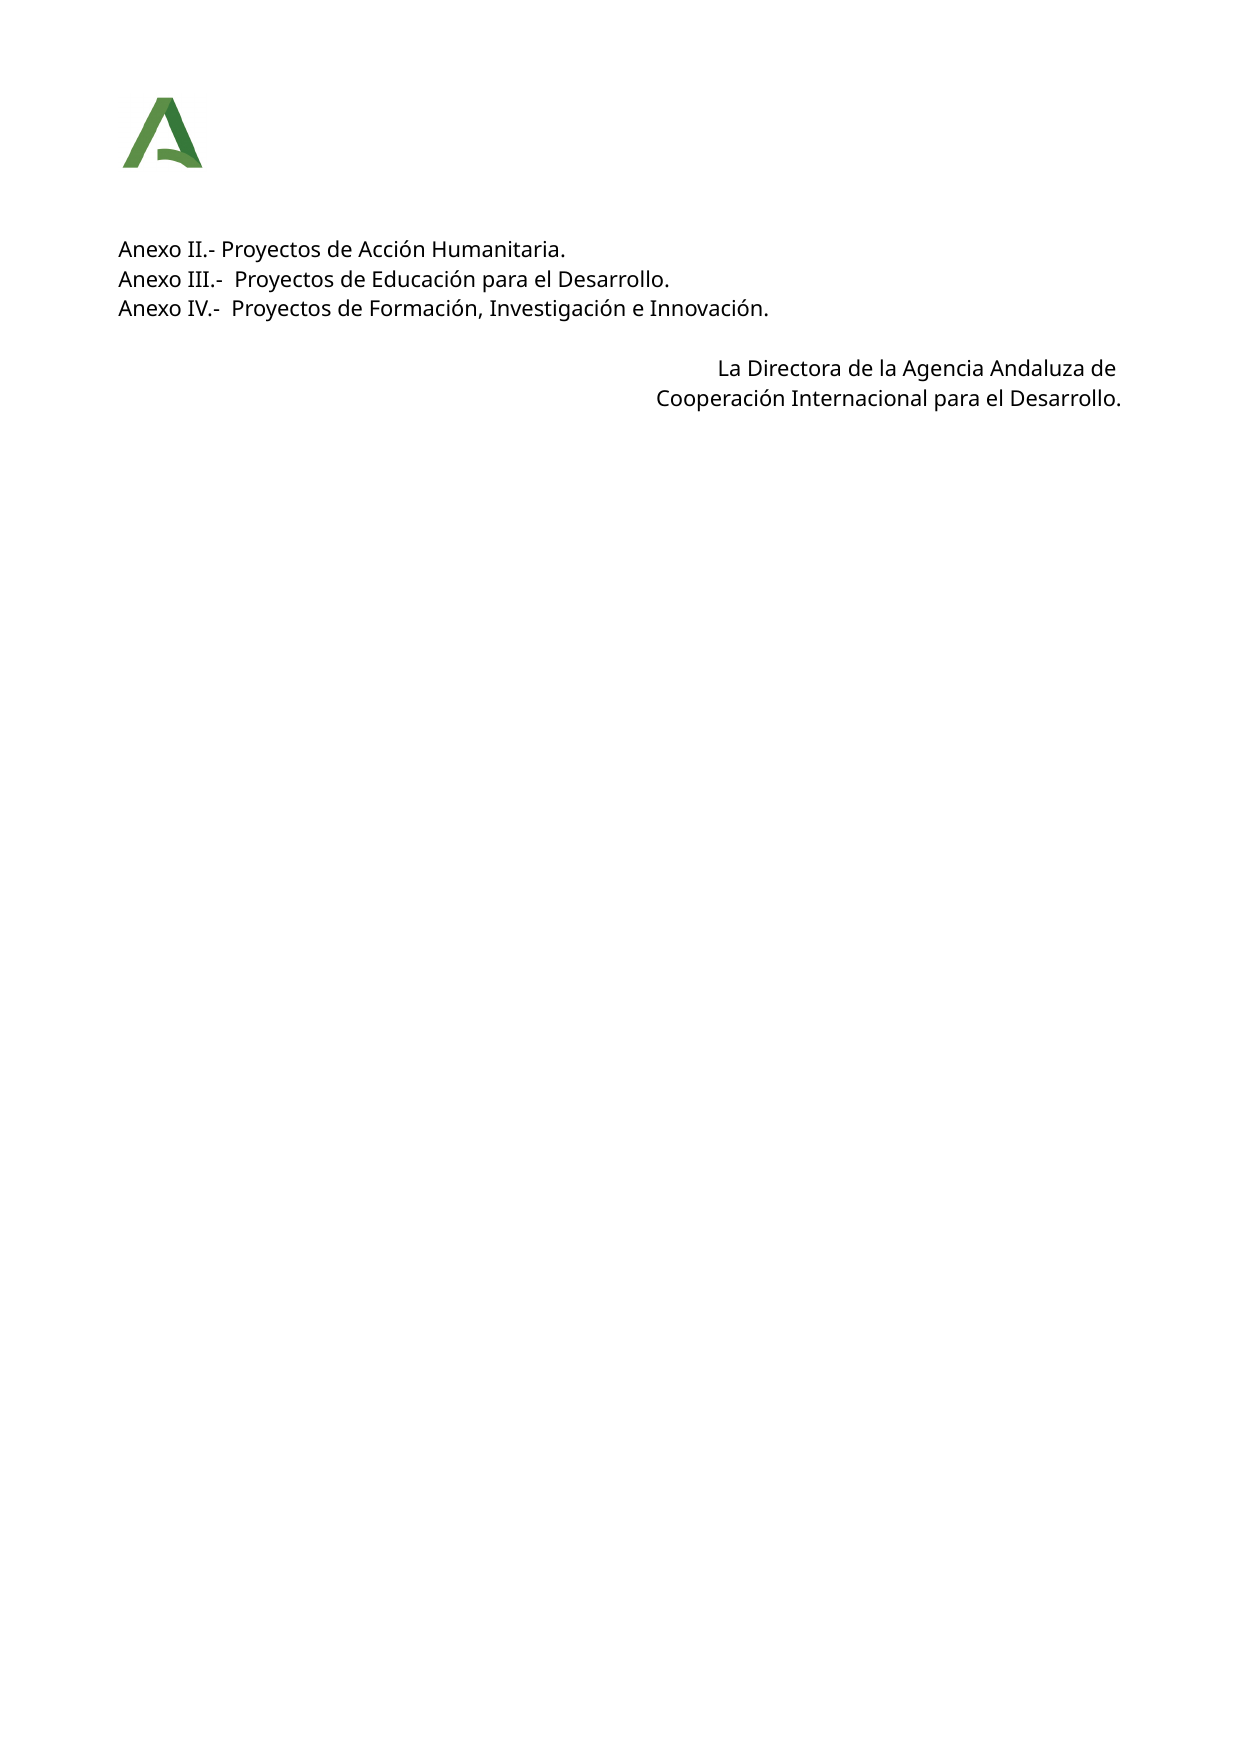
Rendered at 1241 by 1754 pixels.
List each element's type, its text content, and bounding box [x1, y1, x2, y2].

text Cooperación Internacional para el Desarrollo. [118, 383, 1122, 413]
text La Directora de la Agencia Andaluza de [118, 353, 1122, 383]
text Anexo IV.- Proyectos de Formación, Investigación e Innovación. [118, 293, 1122, 323]
text Anexo III.- Proyectos de Educación para el Desarrollo. [118, 264, 1122, 293]
picture [118, 93, 207, 172]
text Anexo II.- Proyectos de Acción Humanitaria. [118, 234, 1122, 264]
